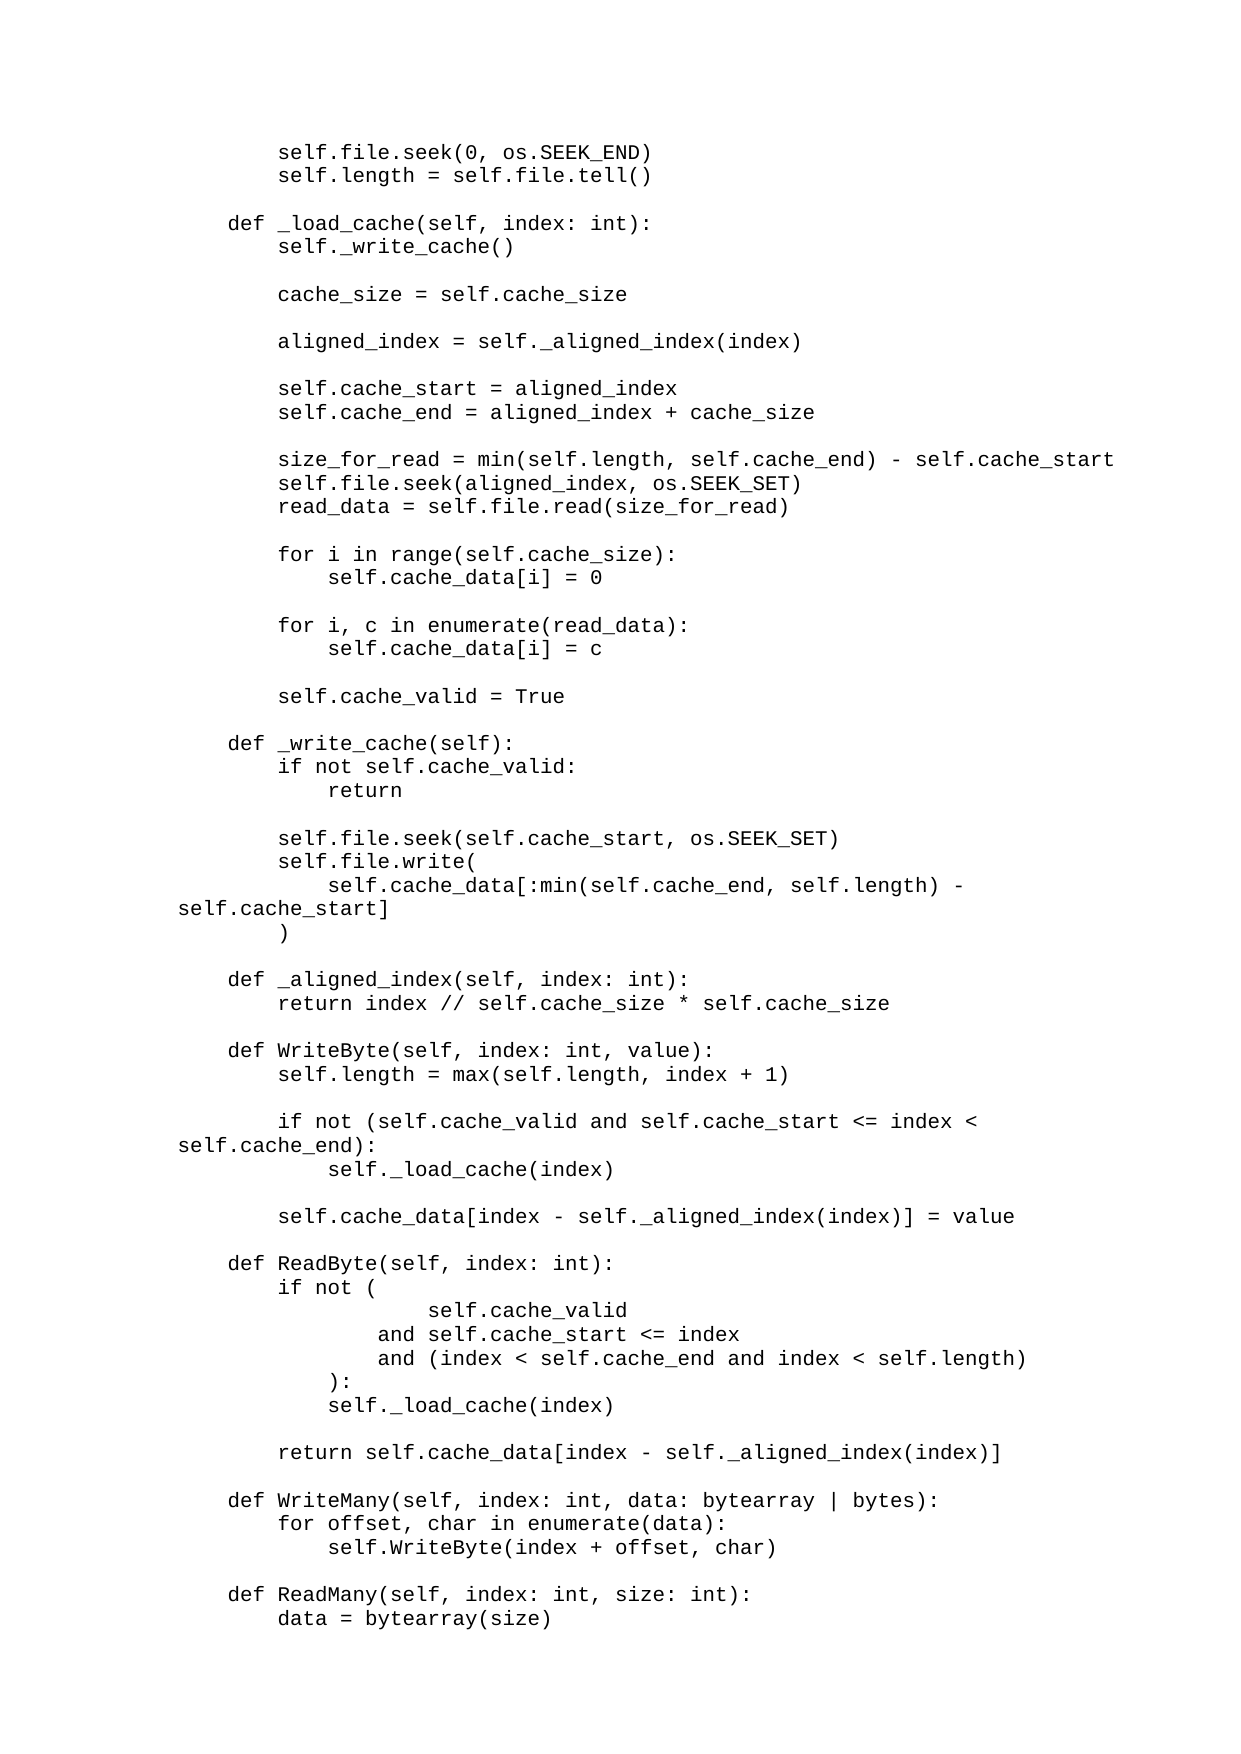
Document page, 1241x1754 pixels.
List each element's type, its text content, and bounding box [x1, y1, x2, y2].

text size_for_read = min(self.length, self.cache_end) - self.cache_start [177, 449, 1152, 473]
text self._load_cache(index) [177, 1158, 1152, 1182]
text and self.cache_start <= index [177, 1324, 1152, 1348]
text self.length = max(self.length, index + 1) [177, 1064, 1152, 1088]
text def WriteByte(self, index: int, value): [177, 1040, 1152, 1064]
text self.cache_data[i] = c [177, 638, 1152, 662]
text for i, c in enumerate(read_data): [177, 615, 1152, 638]
text self.length = self.file.tell() [177, 165, 1152, 189]
text self.cache_valid [177, 1300, 1152, 1324]
text self._load_cache(index) [177, 1395, 1152, 1419]
text data = bytearray(size) [177, 1608, 1152, 1631]
text return [177, 780, 1152, 804]
text for i in range(self.cache_size): [177, 544, 1152, 567]
text self._write_cache() [177, 236, 1152, 260]
text if not ( [177, 1277, 1152, 1300]
text def _aligned_index(self, index: int): [177, 969, 1152, 993]
text def WriteMany(self, index: int, data: bytearray | bytes): [177, 1489, 1152, 1513]
text self.cache_data[index - self._aligned_index(index)] = value [177, 1206, 1152, 1229]
text def ReadMany(self, index: int, size: int): [177, 1584, 1152, 1608]
text if not (self.cache_valid and self.cache_start <= index < self.cache_end): [177, 1111, 1152, 1158]
text if not self.cache_valid: [177, 757, 1152, 780]
text return index // self.cache_size * self.cache_size [177, 993, 1152, 1017]
text cache_size = self.cache_size [177, 284, 1152, 307]
text def _load_cache(self, index: int): [177, 213, 1152, 236]
text ): [177, 1371, 1152, 1395]
text self.cache_valid = True [177, 686, 1152, 709]
text self.WriteByte(index + offset, char) [177, 1537, 1152, 1561]
text and (index < self.cache_end and index < self.length) [177, 1348, 1152, 1371]
text self.file.seek(self.cache_start, os.SEEK_SET) [177, 827, 1152, 851]
text def _write_cache(self): [177, 733, 1152, 757]
text for offset, char in enumerate(data): [177, 1513, 1152, 1537]
text aligned_index = self._aligned_index(index) [177, 331, 1152, 354]
text self.cache_data[i] = 0 [177, 567, 1152, 591]
text self.cache_end = aligned_index + cache_size [177, 402, 1152, 426]
text self.file.seek(0, os.SEEK_END) [177, 142, 1152, 165]
text def ReadByte(self, index: int): [177, 1253, 1152, 1277]
text self.cache_data[:min(self.cache_end, self.length) - self.cache_start] [177, 875, 1152, 922]
text self.cache_start = aligned_index [177, 378, 1152, 402]
text self.file.seek(aligned_index, os.SEEK_SET) [177, 473, 1152, 496]
text read_data = self.file.read(size_for_read) [177, 496, 1152, 520]
text ) [177, 922, 1152, 946]
text self.file.write( [177, 851, 1152, 875]
text return self.cache_data[index - self._aligned_index(index)] [177, 1442, 1152, 1466]
